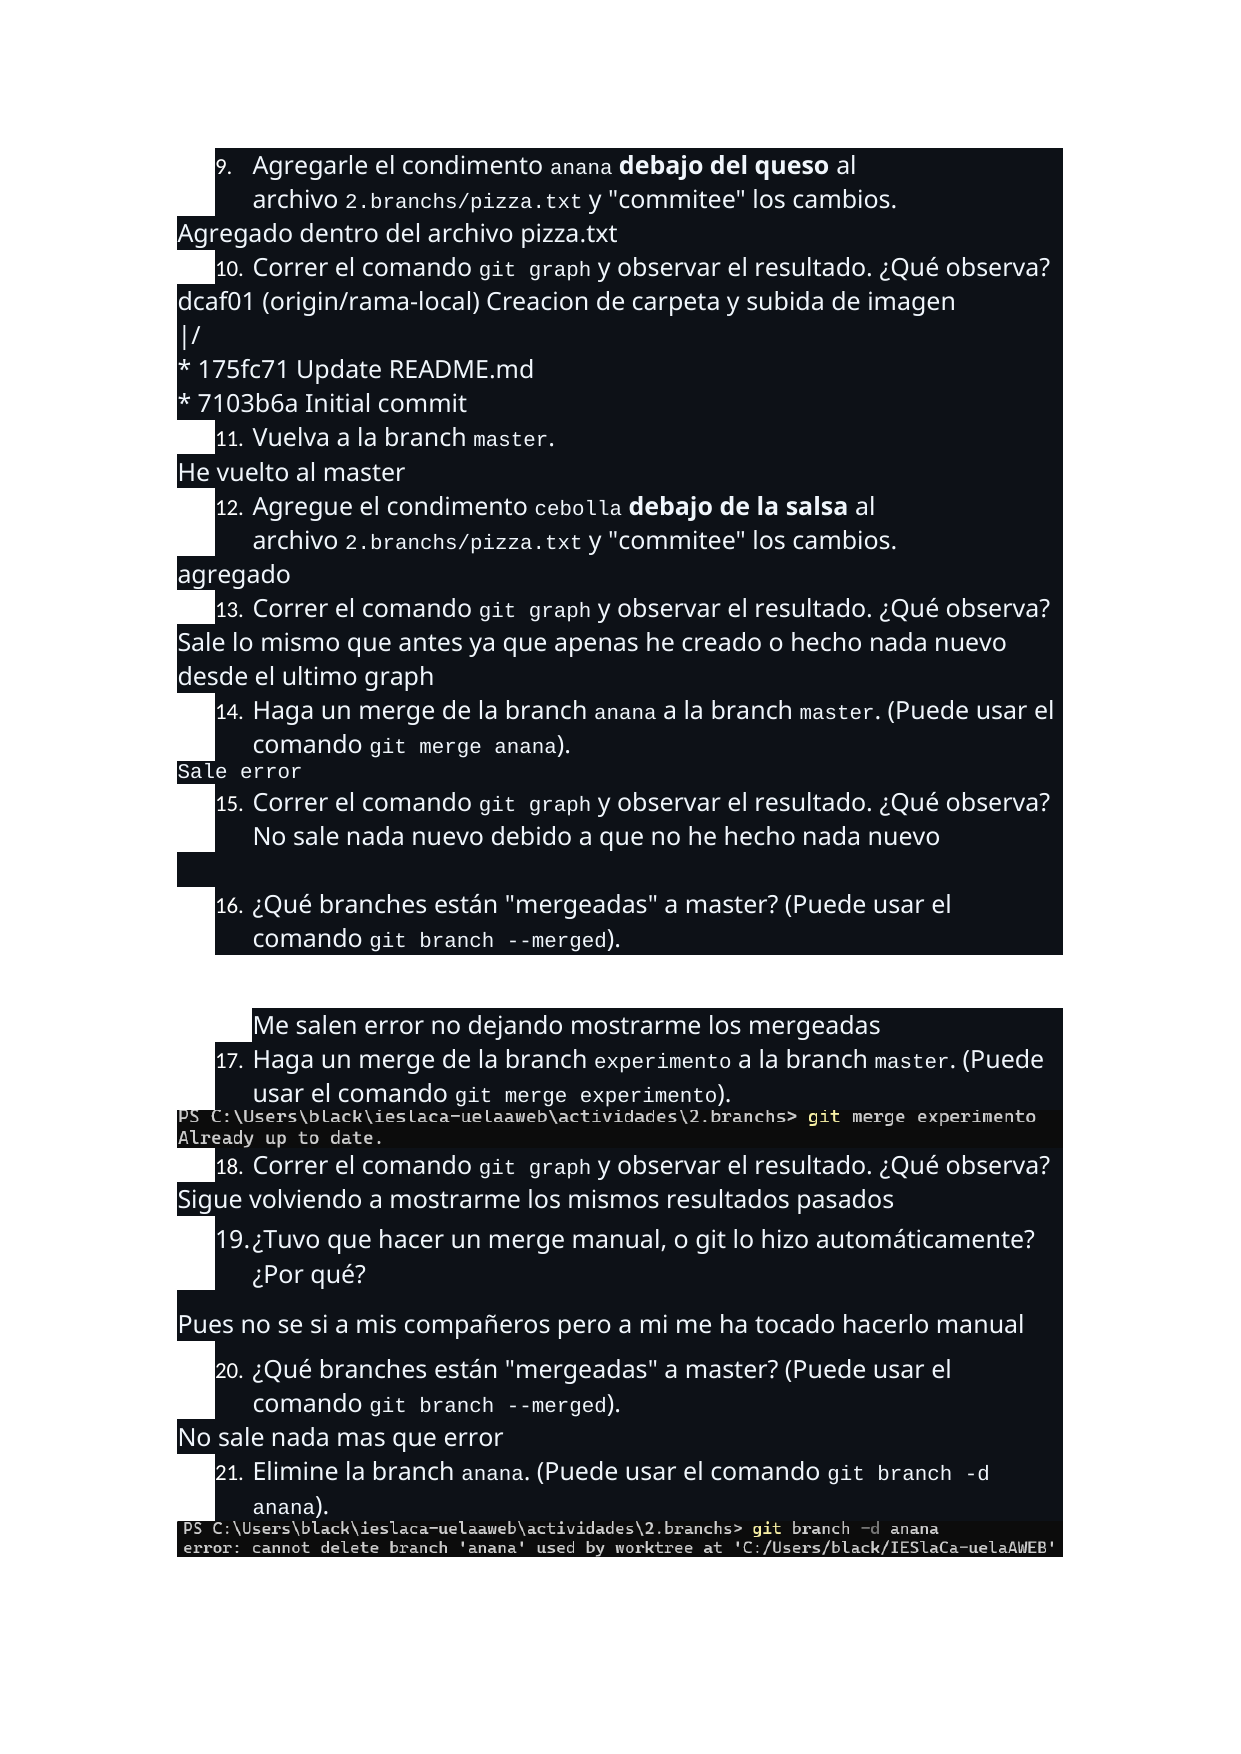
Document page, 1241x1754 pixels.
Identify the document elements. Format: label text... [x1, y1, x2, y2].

text Pues no se si a mis compañeros pero a mi me ha tocado hacerlo manual [177, 1307, 1063, 1341]
text He vuelto al master [177, 454, 1063, 488]
text * 175fc71 Update README.md [177, 352, 1063, 386]
text * 7103b6a Initial commit [177, 386, 1063, 420]
text agregado [177, 556, 1063, 590]
text Sigue volviendo a mostrarme los mismos resultados pasados [177, 1182, 1063, 1216]
text Me salen error no dejando mostrarme los mergeadas [252, 1008, 1063, 1042]
list Correr el comando git graph y observar el resultado. ¿Qué observa? No sale nada nuevo debido a que no he hecho nada nuevo [215, 784, 1063, 852]
text Sale error [177, 761, 1063, 784]
list ¿Tuvo que hacer un merge manual, o git lo hizo automáticamente? ¿Por qué? [215, 1222, 1063, 1290]
text dcaf01 (origin/rama-local) Creacion de carpeta y subida de imagen [177, 284, 1063, 318]
list Agregarle el condimento anana debajo del queso al archivo 2.branchs/pizza.txt y "commitee" los cambios. [215, 148, 1063, 216]
text |/ [177, 318, 1063, 352]
text Sale lo mismo que antes ya que apenas he creado o hecho nada nuevo desde el ultimo graph [177, 624, 1063, 693]
text No sale nada mas que error [177, 1419, 1063, 1454]
list Correr el comando git graph y observar el resultado. ¿Qué observa? [215, 1148, 1063, 1182]
list Correr el comando git graph y observar el resultado. ¿Qué observa? [215, 590, 1063, 624]
list Elimine la branch anana. (Puede usar el comando git branch -d anana). [215, 1454, 1063, 1521]
list Haga un merge de la branch experimento a la branch master. (Puede usar el comando git merge experimento). [215, 1042, 1063, 1110]
list Vuelva a la branch master. [215, 420, 1063, 454]
list ¿Qué branches están "mergeadas" a master? (Puede usar el comando git branch --merged). [215, 1351, 1063, 1419]
list Agregue el condimento cebolla debajo de la salsa al archivo 2.branchs/pizza.txt y "commitee" los cambios. [215, 488, 1063, 556]
list Haga un merge de la branch anana a la branch master. (Puede usar el comando git merge anana). [215, 693, 1063, 761]
list Correr el comando git graph y observar el resultado. ¿Qué observa? [215, 250, 1063, 284]
list ¿Qué branches están "mergeadas" a master? (Puede usar el comando git branch --merged). [215, 887, 1063, 955]
text Agregado dentro del archivo pizza.txt [177, 216, 1063, 250]
